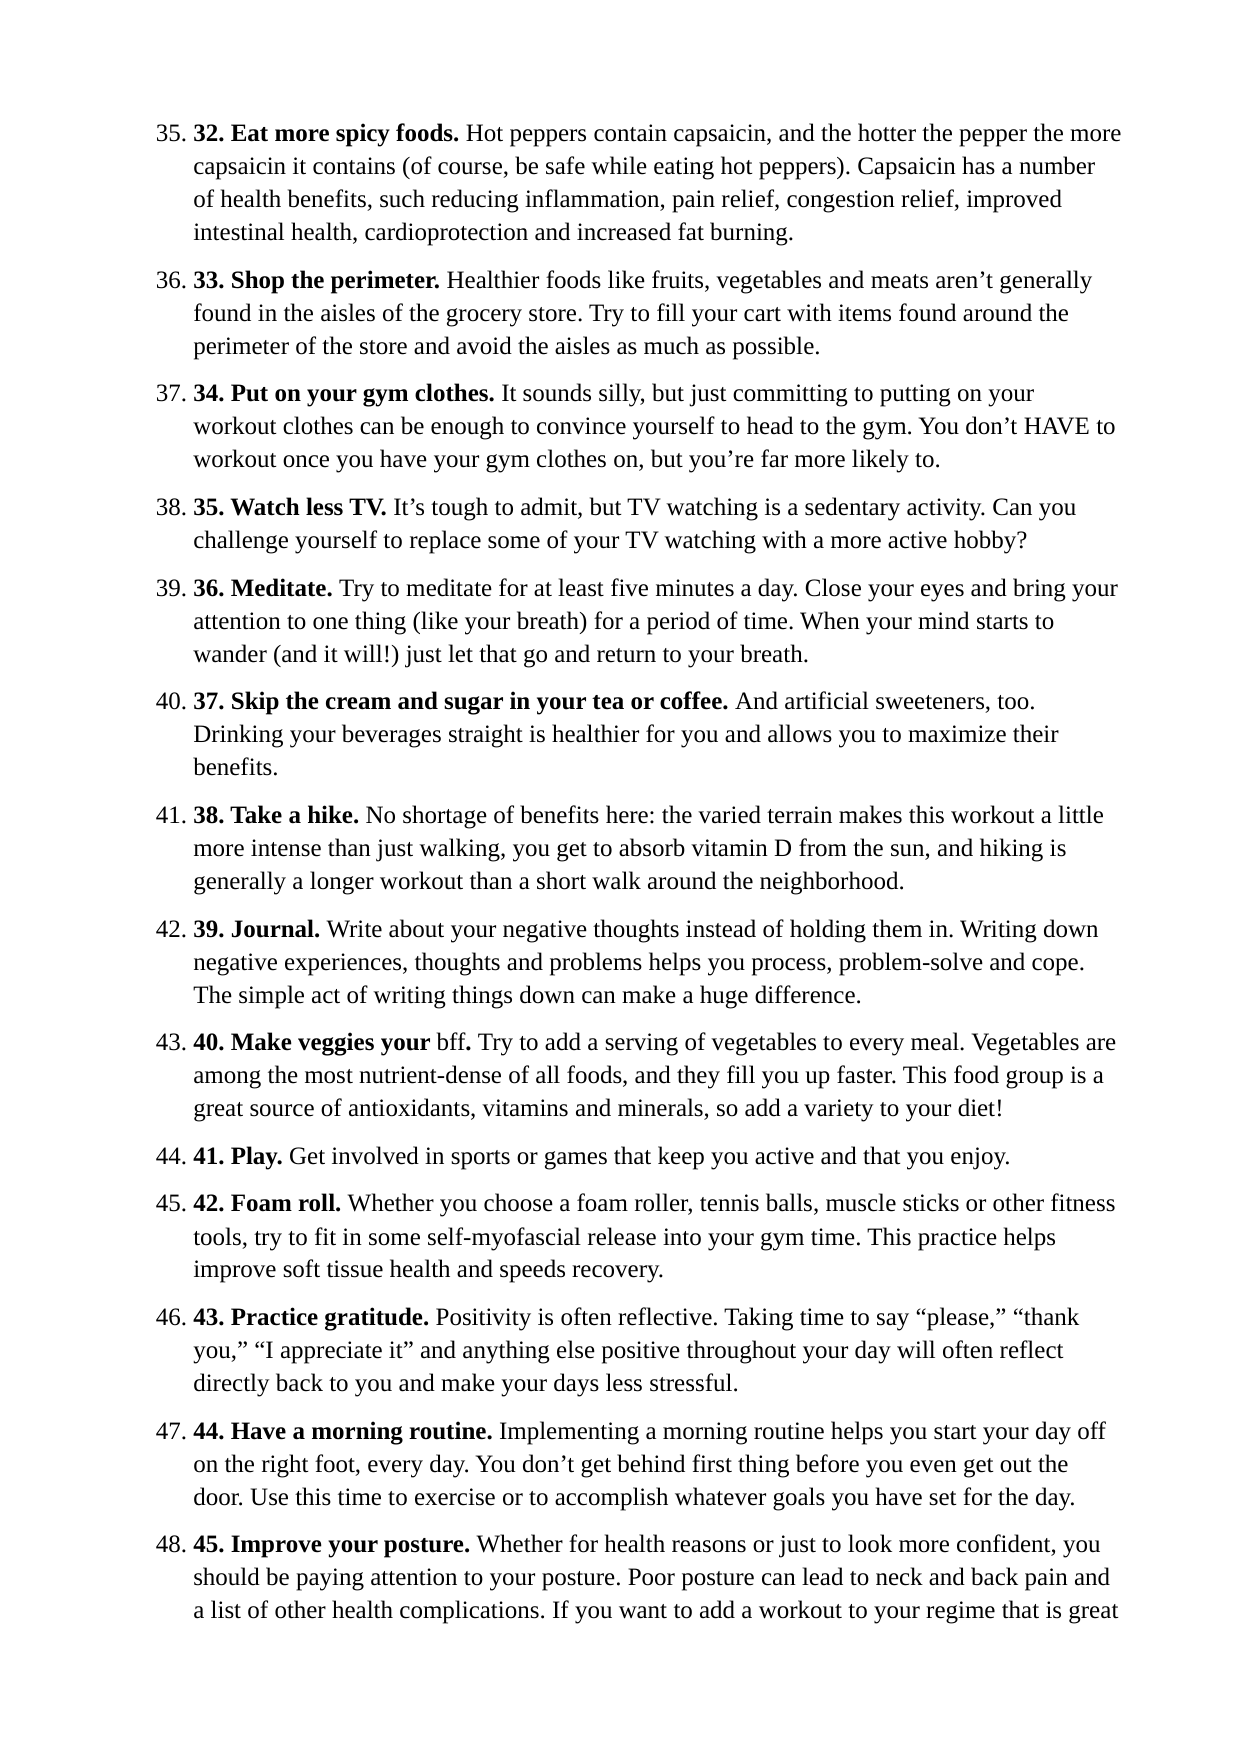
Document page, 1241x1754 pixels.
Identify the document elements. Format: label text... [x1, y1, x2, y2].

list 35. Watch less TV. It’s tough to admit, but TV watching is a sedentary activity. Can you challenge yourself to replace some of your TV watching with a more active hobby? [156, 492, 1122, 554]
list 34. Put on your gym clothes. It sounds silly, but just committing to putting on your workout clothes can be enough to convince yourself to head to the gym. You don’t HAVE to workout once you have your gym clothes on, but you’re far more likely to. [156, 378, 1122, 473]
list 40. Make veggies your bff. Try to add a serving of vegetables to every meal. Vegetables are among the most nutrient-dense of all foods, and they fill you up faster. This food group is a great source of antioxidants, vitamins and minerals, so add a variety to your diet! [156, 1027, 1122, 1122]
list 44. Have a morning routine. Implementing a morning routine helps you start your day off on the right foot, every day. You don’t get behind first thing before you even get out the door. Use this time to exercise or to accomplish whatever goals you have set for the day. [156, 1416, 1122, 1511]
list 41. Play. Get involved in sports or games that keep you active and that you enjoy. [156, 1141, 1122, 1170]
list 38. Take a hike. No shortage of benefits here: the varied terrain makes this workout a little more intense than just walking, you get to absorb vitamin D from the sun, and hiking is generally a longer workout than a short walk around the neighborhood. [156, 800, 1122, 895]
list 33. Shop the perimeter. Healthier foods like fruits, vegetables and meats aren’t generally found in the aisles of the grocery store. Try to fill your cart with items found around the perimeter of the store and avoid the aisles as much as possible. [156, 265, 1122, 359]
list 39. Journal. Write about your negative thoughts instead of holding them in. Writing down negative experiences, thoughts and problems helps you process, problem-solve and cope. The simple act of writing things down can make a huge difference. [156, 914, 1122, 1008]
list 45. Improve your posture. Whether for health reasons or just to look more confident, you should be paying attention to your posture. Poor posture can lead to neck and back pain and a list of other health complications. If you want to add a workout to your regime that is great [156, 1529, 1122, 1624]
list 36. Meditate. Try to meditate for at least five minutes a day. Close your eyes and bring your attention to one thing (like your breath) for a period of time. When your mind starts to wander (and it will!) just let that go and return to your breath. [156, 573, 1122, 667]
list 37. Skip the cream and sugar in your tea or coffee. And artificial sweeteners, too. Drinking your beverages straight is healthier for you and allows you to maximize their benefits. [156, 686, 1122, 781]
list 43. Practice gratitude. Positivity is often reflective. Taking time to say “please,” “thank you,” “I appreciate it” and anything else positive throughout your day will often reflect directly back to you and make your days less stressful. [156, 1302, 1122, 1397]
list 42. Foam roll. Whether you choose a foam roller, tennis balls, muscle sticks or other fitness tools, try to fit in some self-myofascial release into your gym time. This practice helps improve soft tissue health and speeds recovery. [156, 1188, 1122, 1283]
list 32. Eat more spicy foods. Hot peppers contain capsaicin, and the hotter the pepper the more capsaicin it contains (of course, be safe while eating hot peppers). Capsaicin has a number of health benefits, such reducing inflammation, pain relief, congestion relief, improved intestinal health, cardioprotection and increased fat burning. [156, 118, 1122, 246]
